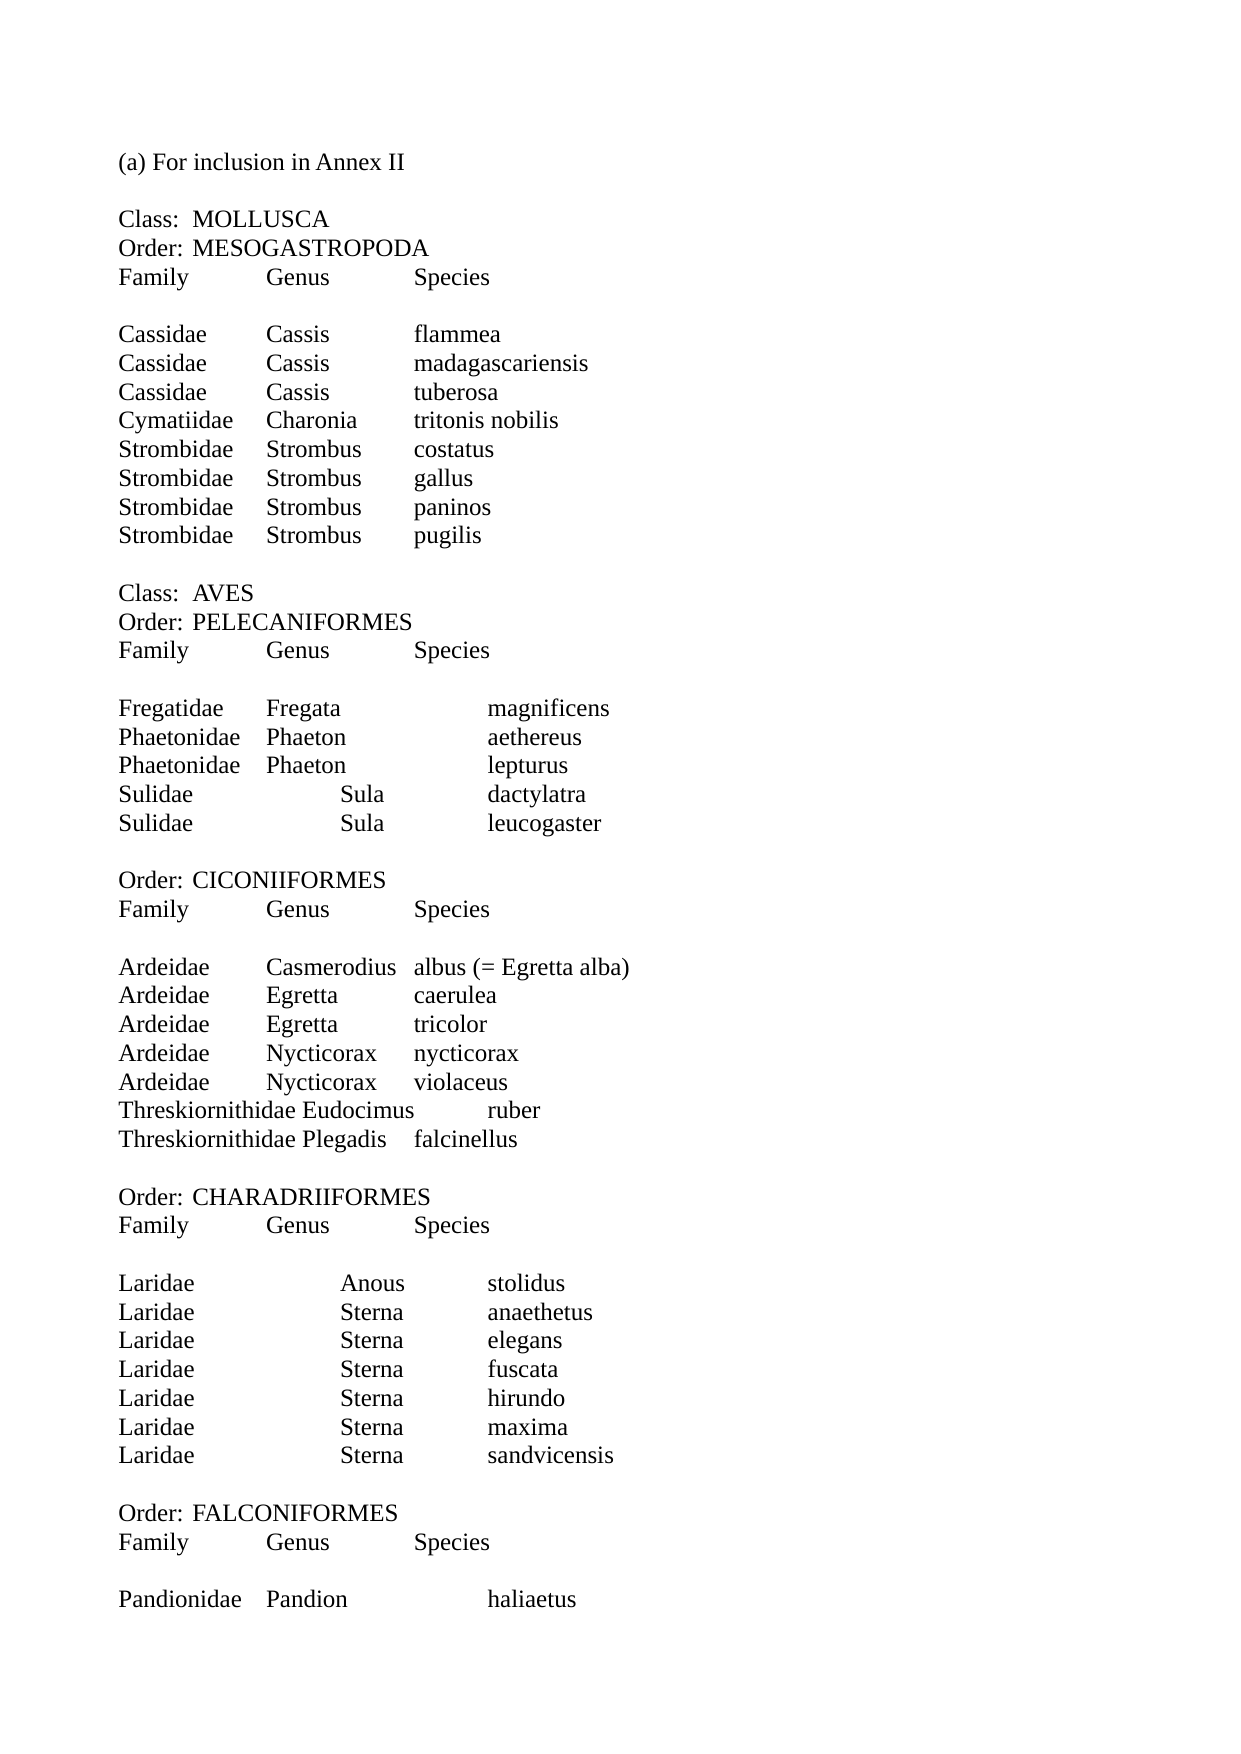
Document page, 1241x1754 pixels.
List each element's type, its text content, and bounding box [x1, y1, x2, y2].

text Order: CICONIIFORMES [118, 866, 1122, 894]
text Family Genus Species [118, 1527, 1122, 1556]
text Laridae Sterna hirundo [118, 1383, 1122, 1412]
text Laridae Sterna maxima [118, 1412, 1122, 1441]
text Cassidae Cassis flammea [118, 319, 1122, 348]
text Strombidae Strombus pugilis [118, 521, 1122, 549]
text Family Genus Species [118, 894, 1122, 923]
text (a) For inclusion in Annex II [118, 147, 1122, 176]
text Strombidae Strombus paninos [118, 492, 1122, 521]
text Ardeidae Egretta caerulea [118, 981, 1122, 1009]
text Strombidae Strombus gallus [118, 463, 1122, 492]
text Threskiornithidae Eudocimus ruber [118, 1096, 1122, 1124]
text Sulidae Sula leucogaster [118, 808, 1122, 837]
text Class: AVES [118, 578, 1122, 607]
text Laridae Sterna fuscata [118, 1354, 1122, 1383]
text Order: MESOGASTROPODA [118, 233, 1122, 262]
text Threskiornithidae Plegadis falcinellus [118, 1124, 1122, 1153]
text Order: FALCONIFORMES [118, 1498, 1122, 1527]
text Cassidae Cassis tuberosa [118, 377, 1122, 406]
text Class: MOLLUSCA [118, 204, 1122, 233]
text Family Genus Species [118, 636, 1122, 664]
text Sulidae Sula dactylatra [118, 779, 1122, 808]
text Order: PELECANIFORMES [118, 607, 1122, 636]
text Ardeidae Casmerodius albus (= Egretta alba) [118, 952, 1122, 981]
text Order: CHARADRIIFORMES [118, 1182, 1122, 1211]
text Pandionidae Pandion haliaetus [118, 1584, 1122, 1613]
text Laridae Anous stolidus [118, 1268, 1122, 1297]
text Fregatidae Fregata magnificens [118, 693, 1122, 722]
text Strombidae Strombus costatus [118, 434, 1122, 463]
text Phaetonidae Phaeton aethereus [118, 722, 1122, 751]
text Ardeidae Nycticorax nycticorax [118, 1038, 1122, 1067]
text Laridae Sterna elegans [118, 1326, 1122, 1354]
text Laridae Sterna sandvicensis [118, 1441, 1122, 1469]
text Laridae Sterna anaethetus [118, 1297, 1122, 1326]
text Ardeidae Nycticorax violaceus [118, 1067, 1122, 1096]
text Family Genus Species [118, 1211, 1122, 1239]
text Ardeidae Egretta tricolor [118, 1009, 1122, 1038]
text Cymatiidae Charonia tritonis nobilis [118, 406, 1122, 434]
text Phaetonidae Phaeton lepturus [118, 751, 1122, 779]
text Cassidae Cassis madagascariensis [118, 348, 1122, 377]
text Family Genus Species [118, 262, 1122, 291]
